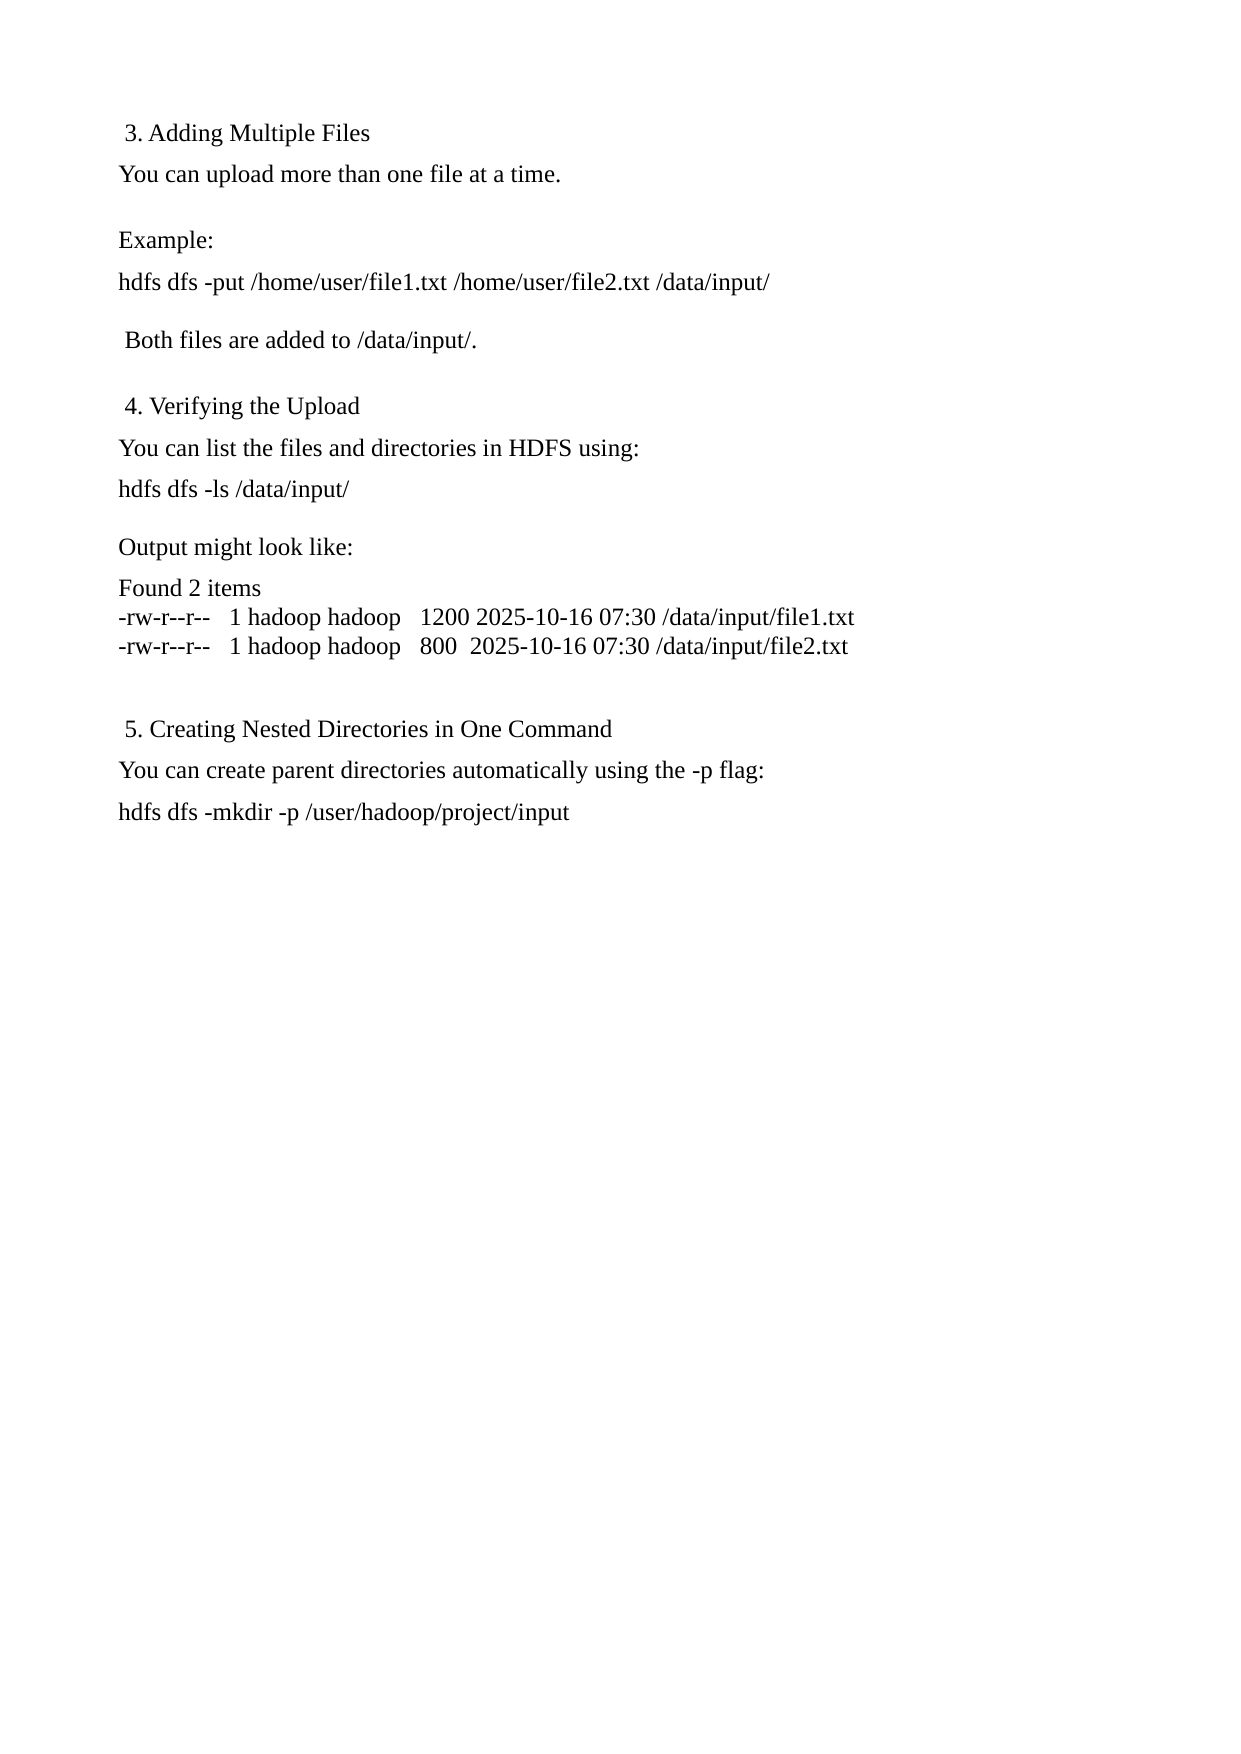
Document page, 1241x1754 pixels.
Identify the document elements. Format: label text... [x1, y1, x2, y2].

subtitle 4. Verifying the Upload [118, 391, 1122, 420]
text -rw-r--r-- 1 hadoop hadoop 1200 2025-10-16 07:30 /data/input/file1.txt [118, 602, 1122, 631]
text Both files are added to /data/input/. [118, 325, 1122, 354]
text hdfs dfs -put /home/user/file1.txt /home/user/file2.txt /data/input/ [118, 267, 1122, 296]
text hdfs dfs -ls /data/input/ [118, 474, 1122, 503]
text Output might look like: [118, 532, 1122, 561]
subtitle 5. Creating Nested Directories in One Command [118, 714, 1122, 743]
subtitle Example: [118, 226, 1122, 254]
text -rw-r--r-- 1 hadoop hadoop 800 2025-10-16 07:30 /data/input/file2.txt [118, 631, 1122, 659]
text hdfs dfs -mkdir -p /user/hadoop/project/input [118, 797, 1122, 825]
subtitle 3. Adding Multiple Files [118, 118, 1122, 147]
text Found 2 items [118, 573, 1122, 602]
text You can create parent directories automatically using the -p flag: [118, 755, 1122, 784]
text You can upload more than one file at a time. [118, 159, 1122, 188]
text You can list the files and directories in HDFS using: [118, 433, 1122, 461]
